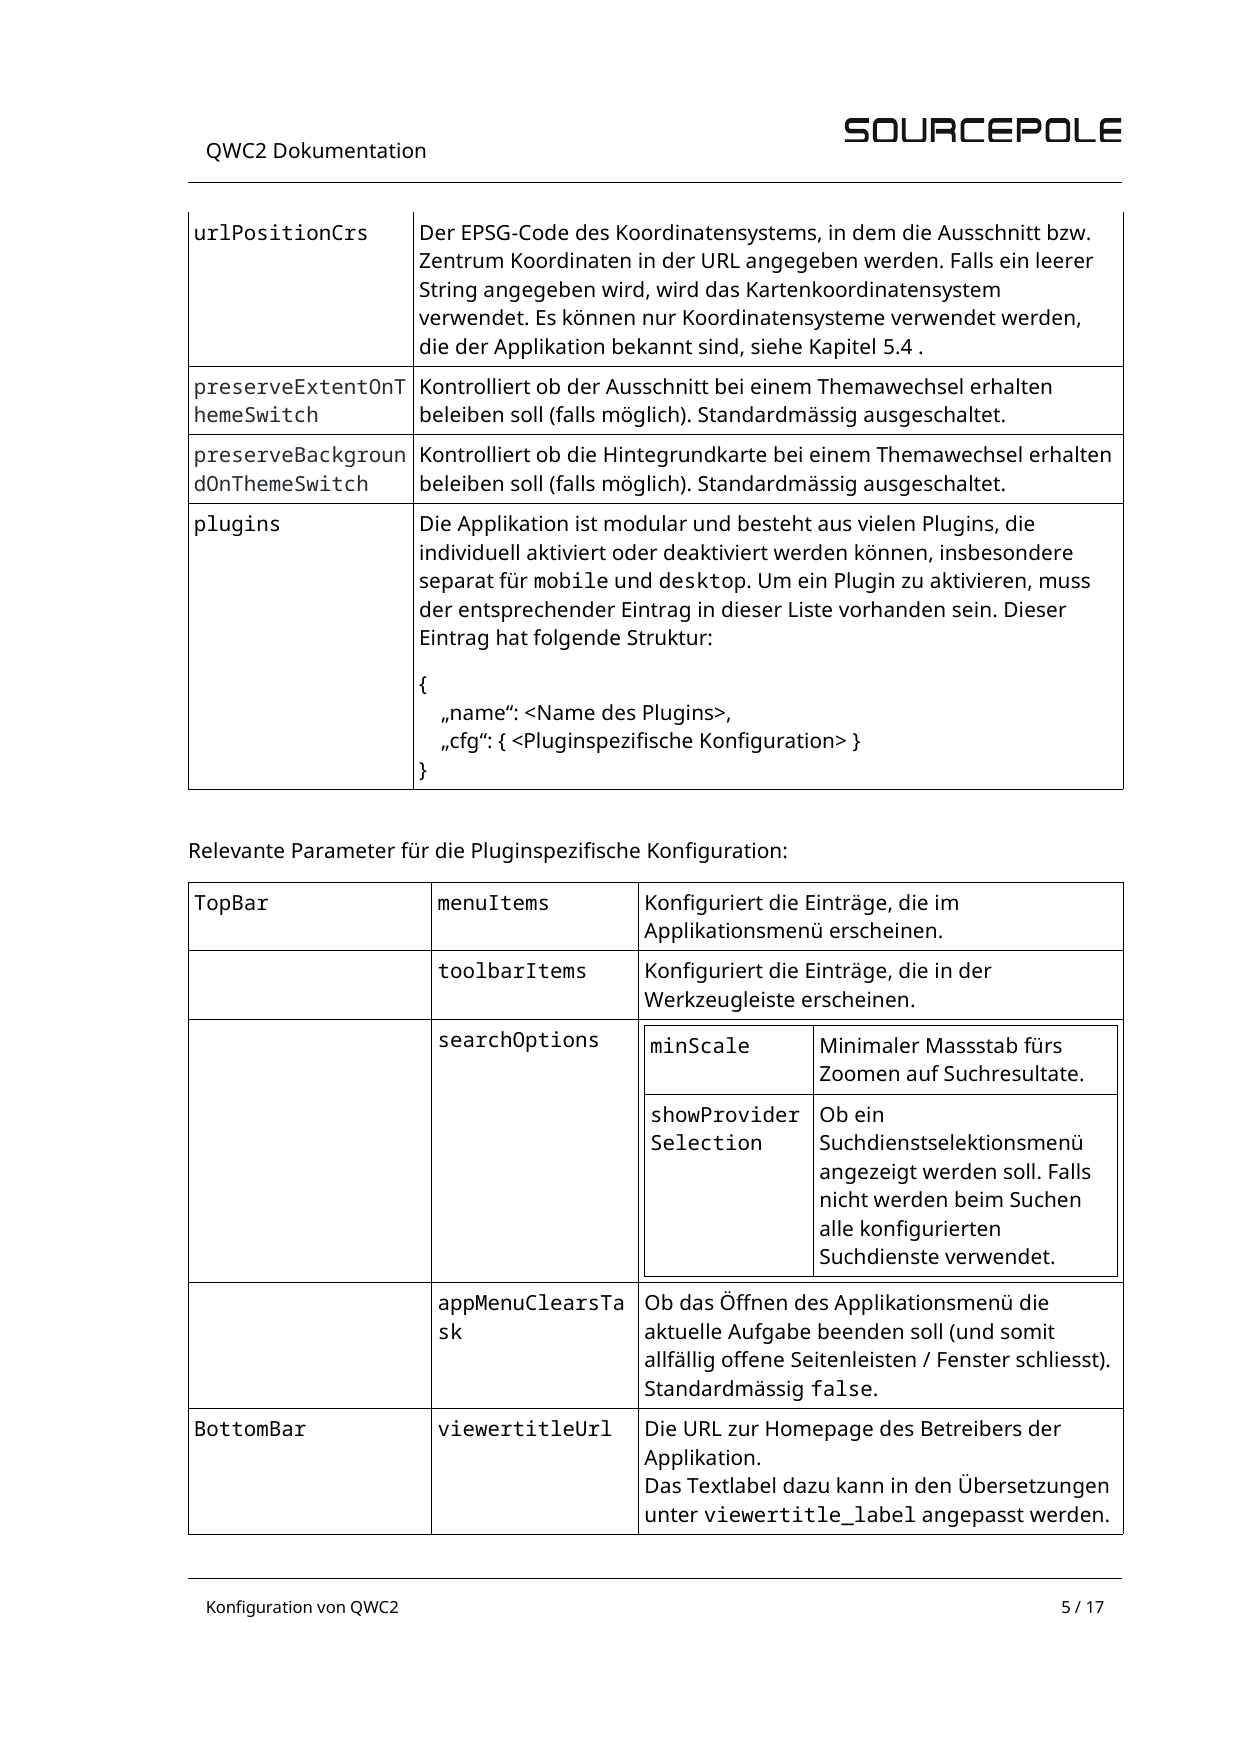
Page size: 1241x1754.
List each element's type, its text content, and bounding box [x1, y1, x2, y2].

table_cell [189, 1020, 431, 1282]
table_cell Die URL zur Homepage des Betreibers der Applikation. Das Textlabel dazu kann in den Übersetzungen unter viewertitle_label angepasst werden. [639, 1409, 1123, 1534]
table_cell searchOptions [432, 1020, 638, 1282]
text Relevante Parameter für die Pluginspezifische Konfiguration: [188, 836, 1122, 864]
table_cell Die Applikation ist modular und besteht aus vielen Plugins, die individuell aktiviert oder deaktiviert werden können, insbesondere separat für mobile und desktop. Um ein Plugin zu aktivieren, muss der entsprechender Eintrag in dieser Liste vorhanden sein. Dieser Eintrag hat folgende Struktur: { „name“: <Name des Plugins>, „cfg“: { <Pluginspezifische Konfiguration> } } [414, 504, 1123, 789]
table_header Konfiguriert die Einträge, die im Applikationsmenü erscheinen. [639, 883, 1123, 950]
table_cell BottomBar [189, 1409, 431, 1534]
table_cell Kontrolliert ob die Hintegrundkarte bei einem Themawechsel erhalten beleiben soll (falls möglich). Standardmässig ausgeschaltet. [414, 435, 1123, 503]
table_cell Kontrolliert ob der Ausschnitt bei einem Themawechsel erhalten beleiben soll (falls möglich). Standardmässig ausgeschaltet. [414, 367, 1123, 434]
table_header menuItems [432, 883, 638, 950]
table_cell preserveBackgroundOnThemeSwitch [189, 435, 413, 503]
table_cell [189, 1283, 431, 1408]
table_cell Ob das Öffnen des Applikationsmenü die aktuelle Aufgabe beenden soll (und somit allfällig offene Seitenleisten / Fenster schliesst). Standardmässig false. [639, 1283, 1123, 1408]
table_cell [189, 951, 431, 1019]
table_cell Konfiguriert die Einträge, die in der Werkzeugleiste erscheinen. [639, 951, 1123, 1019]
table_header minScale [645, 1026, 813, 1094]
table_cell urlPositionCrs [189, 212, 413, 366]
table_cell appMenuClearsTask [432, 1283, 638, 1408]
table_cell toolbarItems [432, 951, 638, 1019]
table_cell plugins [189, 504, 413, 789]
table_header TopBar [189, 883, 431, 950]
table_cell Ob ein Suchdienstselektionsmenü angezeigt werden soll. Falls nicht werden beim Suchen alle konfigurierten Suchdienste verwendet. [814, 1095, 1117, 1276]
table_cell preserveExtentOnThemeSwitch [189, 367, 413, 434]
table_cell showProviderSelection [645, 1095, 813, 1276]
table_header Minimaler Massstab fürs Zoomen auf Suchresultate. [814, 1026, 1117, 1094]
table_cell viewertitleUrl [432, 1409, 638, 1534]
table_cell Der EPSG-Code des Koordinatensystems, in dem die Ausschnitt bzw. Zentrum Koordinaten in der URL angegeben werden. Falls ein leerer String angegeben wird, wird das Kartenkoordinatensystem verwendet. Es können nur Koordinatensysteme verwendet werden, die der Applikation bekannt sind, siehe Kapitel 5.4. [414, 212, 1123, 366]
table_cell [639, 1020, 1123, 1282]
